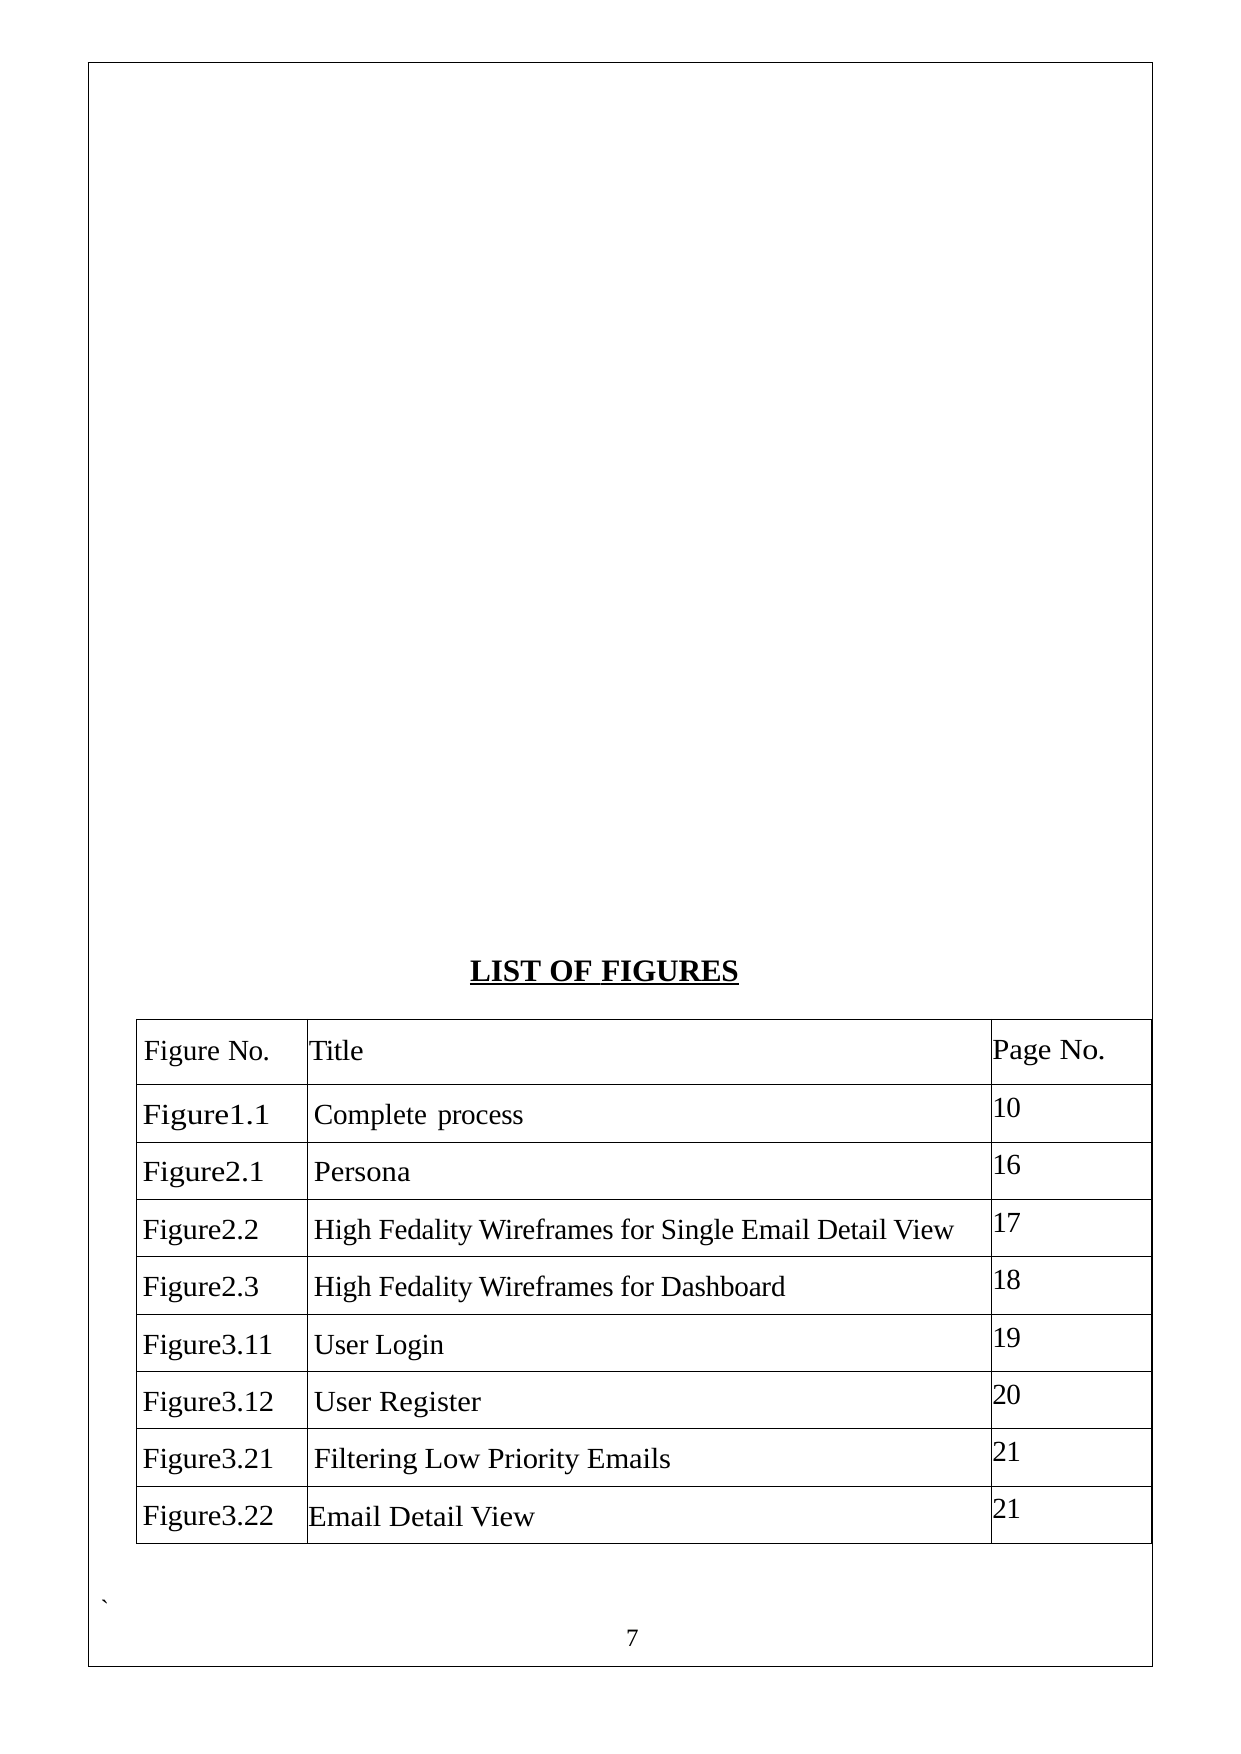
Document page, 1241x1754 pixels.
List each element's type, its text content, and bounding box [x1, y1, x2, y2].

table_cell 10 [992, 1085, 1151, 1142]
table_cell Email Detail View [308, 1487, 991, 1543]
table_cell 20 [992, 1372, 1151, 1428]
text LIST OF FIGURES [100, 952, 1140, 988]
table_cell Figure2.2 [137, 1200, 307, 1256]
table_header Figure No. [137, 1020, 307, 1084]
table_header Page No. [992, 1020, 1151, 1084]
table_cell Figure3.21 [137, 1429, 307, 1486]
table_cell 17 [992, 1200, 1151, 1256]
table_cell User Login [308, 1315, 991, 1371]
table_cell 21 [992, 1487, 1151, 1543]
table_cell Figure1.1 [137, 1085, 307, 1142]
table_cell 19 [992, 1315, 1151, 1371]
table_cell High Fedality Wireframes for Dashboard [308, 1257, 991, 1313]
table_cell 21 [992, 1429, 1151, 1486]
table_cell Figure3.12 [137, 1372, 307, 1428]
table_cell High Fedality Wireframes for Single Email Detail View [308, 1200, 991, 1256]
table_cell Persona [308, 1143, 991, 1199]
table_cell User Register [308, 1372, 991, 1428]
table_cell Filtering Low Priority Emails [308, 1429, 991, 1486]
table_cell Figure3.11 [137, 1315, 307, 1371]
table_header Title [308, 1020, 991, 1084]
table_cell Complete process [308, 1085, 991, 1142]
table_cell 16 [992, 1143, 1151, 1199]
table_cell Figure2.1 [137, 1143, 307, 1199]
table_cell Figure2.3 [137, 1257, 307, 1313]
table_cell Figure3.22 [137, 1487, 307, 1543]
table_cell 18 [992, 1257, 1151, 1313]
